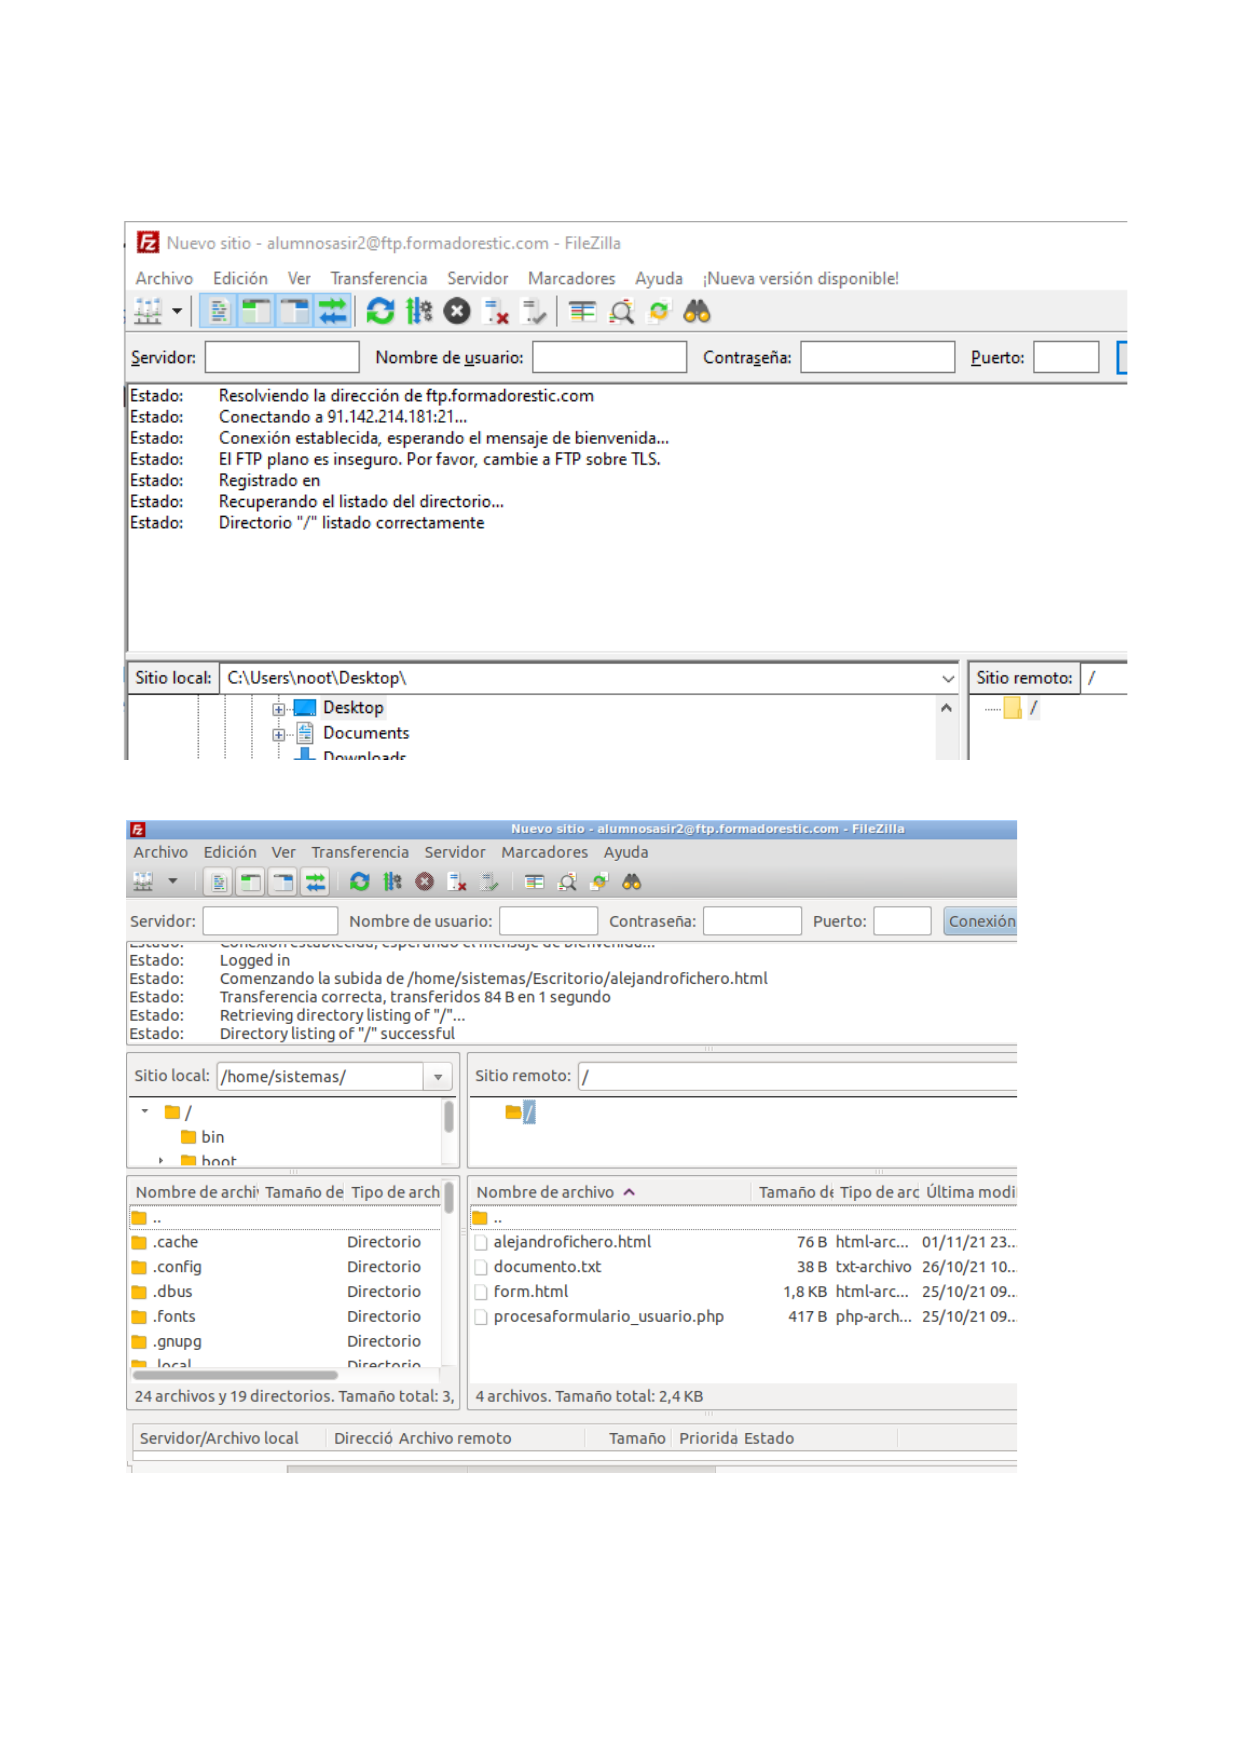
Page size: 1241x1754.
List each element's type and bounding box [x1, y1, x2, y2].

picture [126, 820, 1018, 1473]
picture [123, 221, 1128, 760]
